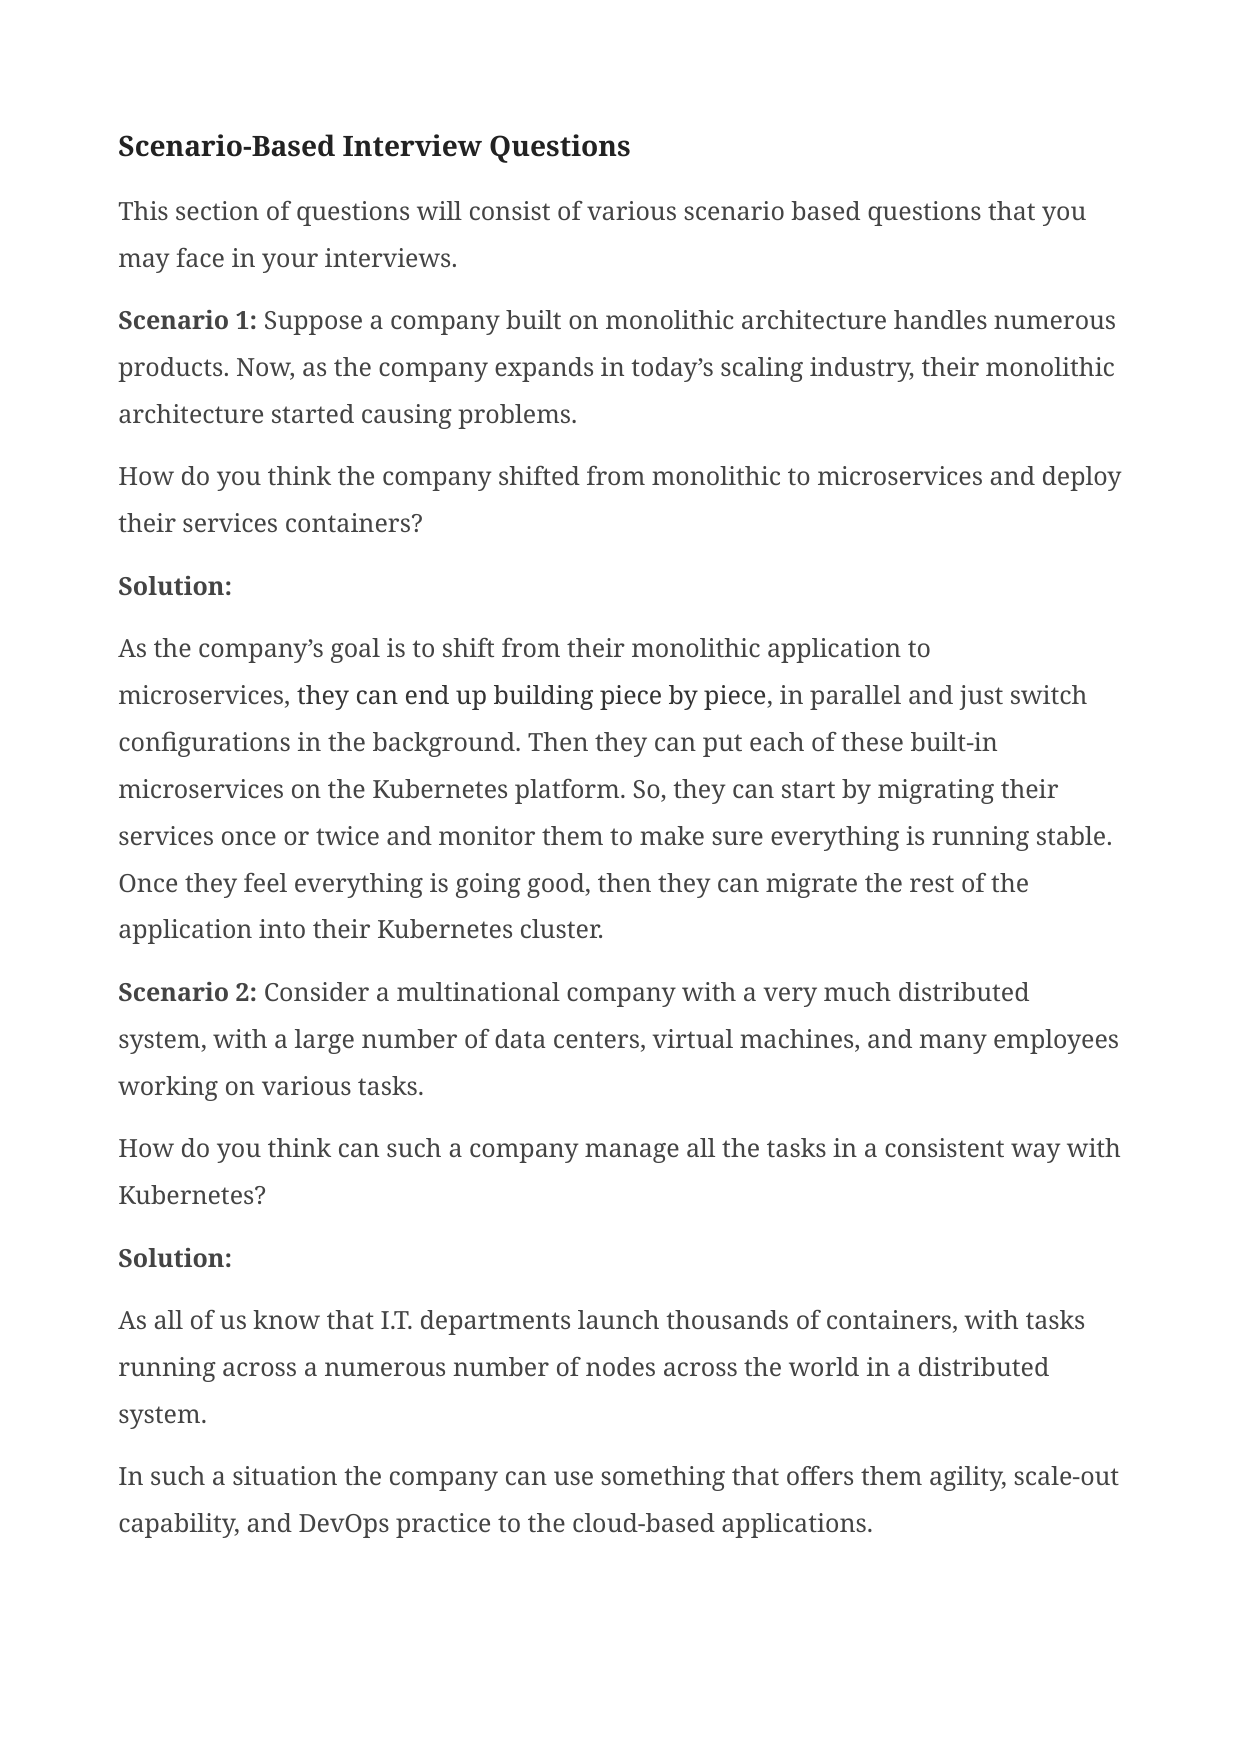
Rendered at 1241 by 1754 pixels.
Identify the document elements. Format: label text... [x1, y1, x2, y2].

text Scenario 1: Suppose a company built on monolithic architecture handles numerous products. Now, as the company expands in today’s scaling industry, their monolithic architecture started causing problems. [118, 290, 1122, 431]
text As all of us know that I.T. departments launch thousands of containers, with tasks running across a numerous number of nodes across the world in a distributed system. [118, 1290, 1122, 1431]
subtitle Scenario-Based Interview Questions [118, 118, 1122, 165]
text Scenario 2: Consider a multinational company with a very much distributed system, with a large number of data centers, virtual machines, and many employees working on various tasks. [118, 962, 1122, 1102]
text As the company’s goal is to shift from their monolithic application to microservices, they can end up building piece by piece, in parallel and just switch configurations in the background. Then they can put each of these built-in microservices on the Kubernetes platform. So, they can start by migrating their services once or twice and monitor them to make sure everything is running stable. Once they feel everything is going good, then they can migrate the rest of the application into their Kubernetes cluster. [118, 618, 1122, 946]
text In such a situation the company can use something that offers them agility, scale-out capability, and DevOps practice to the cloud-based applications. [118, 1446, 1122, 1540]
text How do you think can such a company manage all the tasks in a consistent way with Kubernetes? [118, 1118, 1122, 1212]
text Solution: [118, 556, 1122, 602]
text Solution: [118, 1227, 1122, 1274]
text This section of questions will consist of various scenario based questions that you may face in your interviews. [118, 181, 1122, 274]
text How do you think the company shifted from monolithic to microservices and deploy their services containers? [118, 446, 1122, 540]
